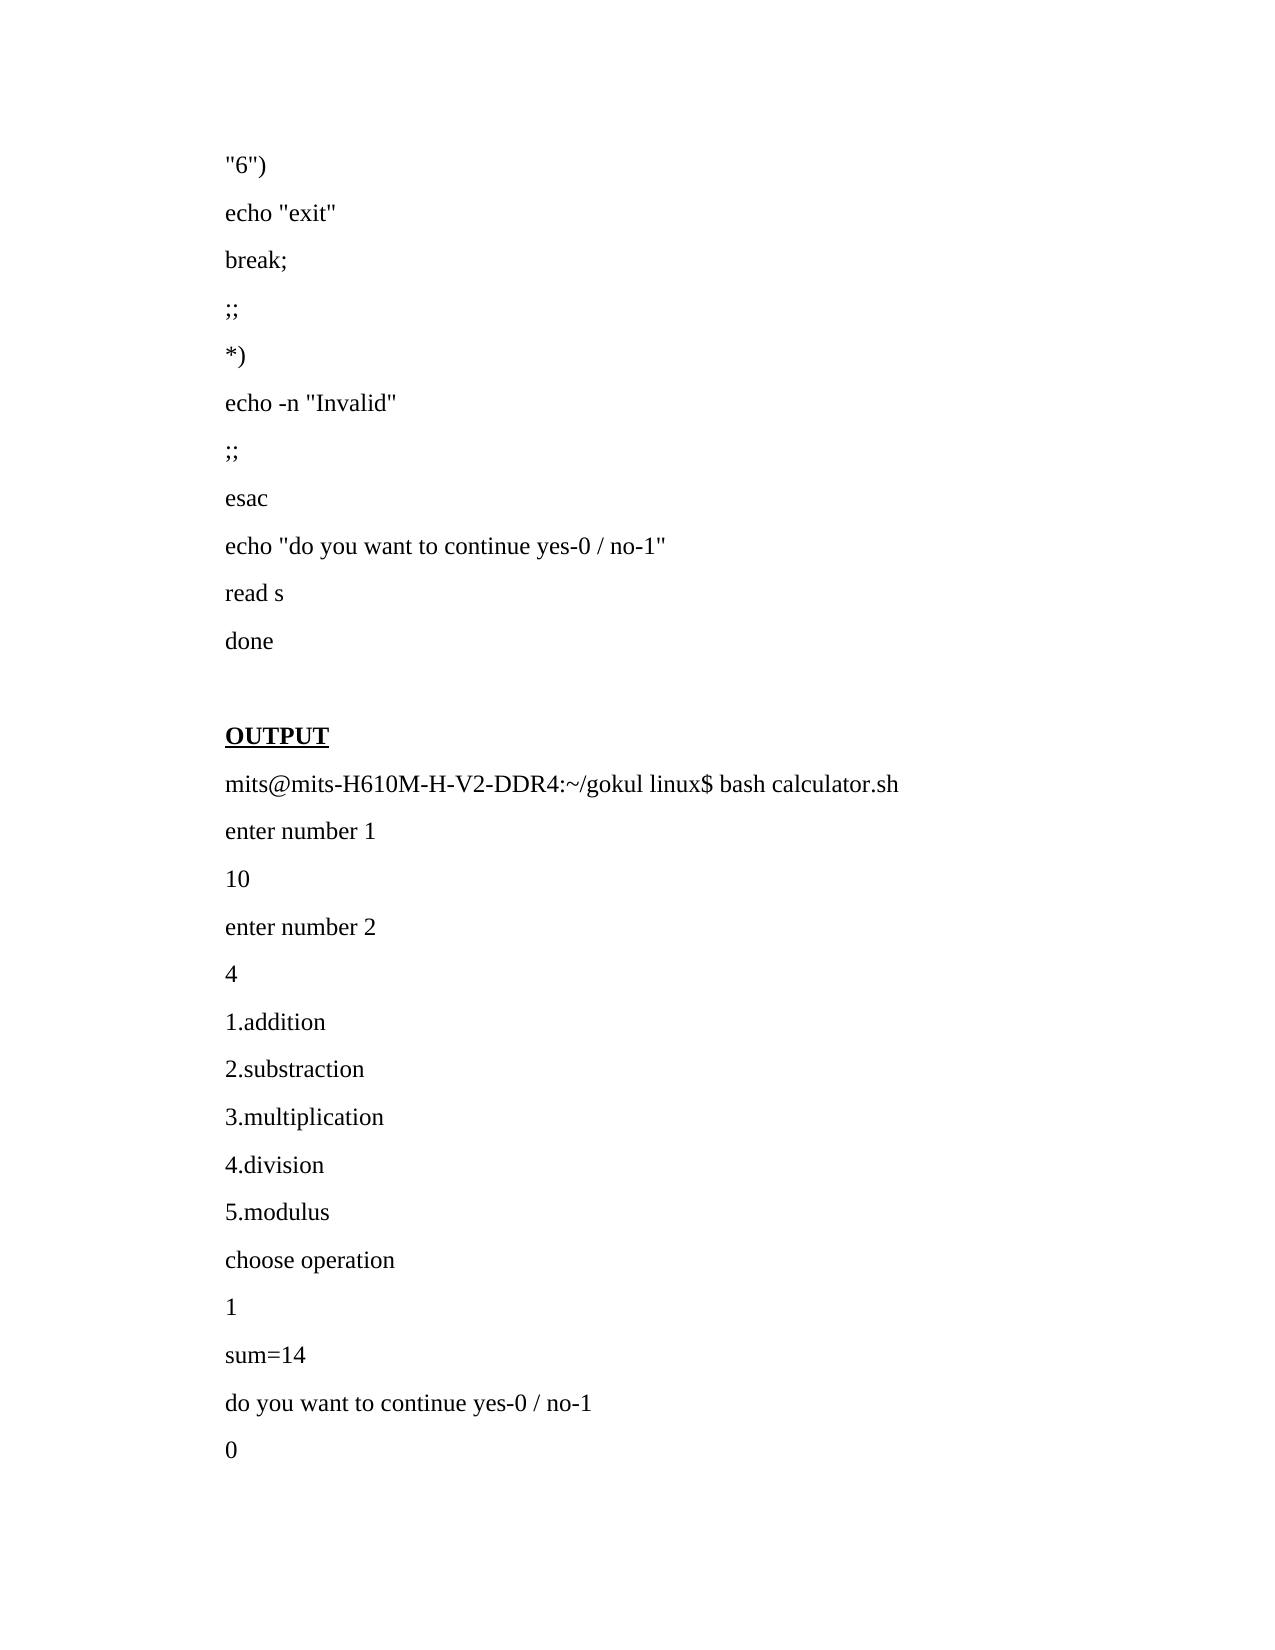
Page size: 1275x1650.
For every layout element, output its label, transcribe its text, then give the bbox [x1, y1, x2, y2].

list *) [187, 340, 1125, 369]
list echo -n "Invalid" [187, 388, 1125, 417]
list break; [187, 245, 1125, 274]
list 4 [187, 959, 1125, 988]
list "6") [187, 150, 1125, 179]
list done [187, 626, 1125, 655]
list 3.multiplication [187, 1102, 1125, 1131]
list echo "exit" [187, 198, 1125, 226]
list 1.addition [187, 1007, 1125, 1036]
list ;; [187, 436, 1125, 464]
list sum=14 [187, 1340, 1125, 1369]
list esac [187, 483, 1125, 512]
list mits@mits-H610M-H-V2-DDR4:~/gokul linux$ bash calculator.sh [187, 769, 1125, 798]
list 5.modulus [187, 1197, 1125, 1226]
list 10 [187, 864, 1125, 893]
list 2.substraction [187, 1054, 1125, 1083]
list echo "do you want to continue yes-0 / no-1" [187, 531, 1125, 559]
list OUTPUT [187, 721, 1125, 750]
list choose operation [187, 1245, 1125, 1274]
list 0 [187, 1435, 1125, 1464]
list 4.division [187, 1150, 1125, 1178]
list enter number 2 [187, 912, 1125, 940]
list read s [187, 578, 1125, 607]
list ;; [187, 293, 1125, 322]
list do you want to continue yes-0 / no-1 [187, 1388, 1125, 1416]
list enter number 1 [187, 816, 1125, 845]
list 1 [187, 1292, 1125, 1321]
